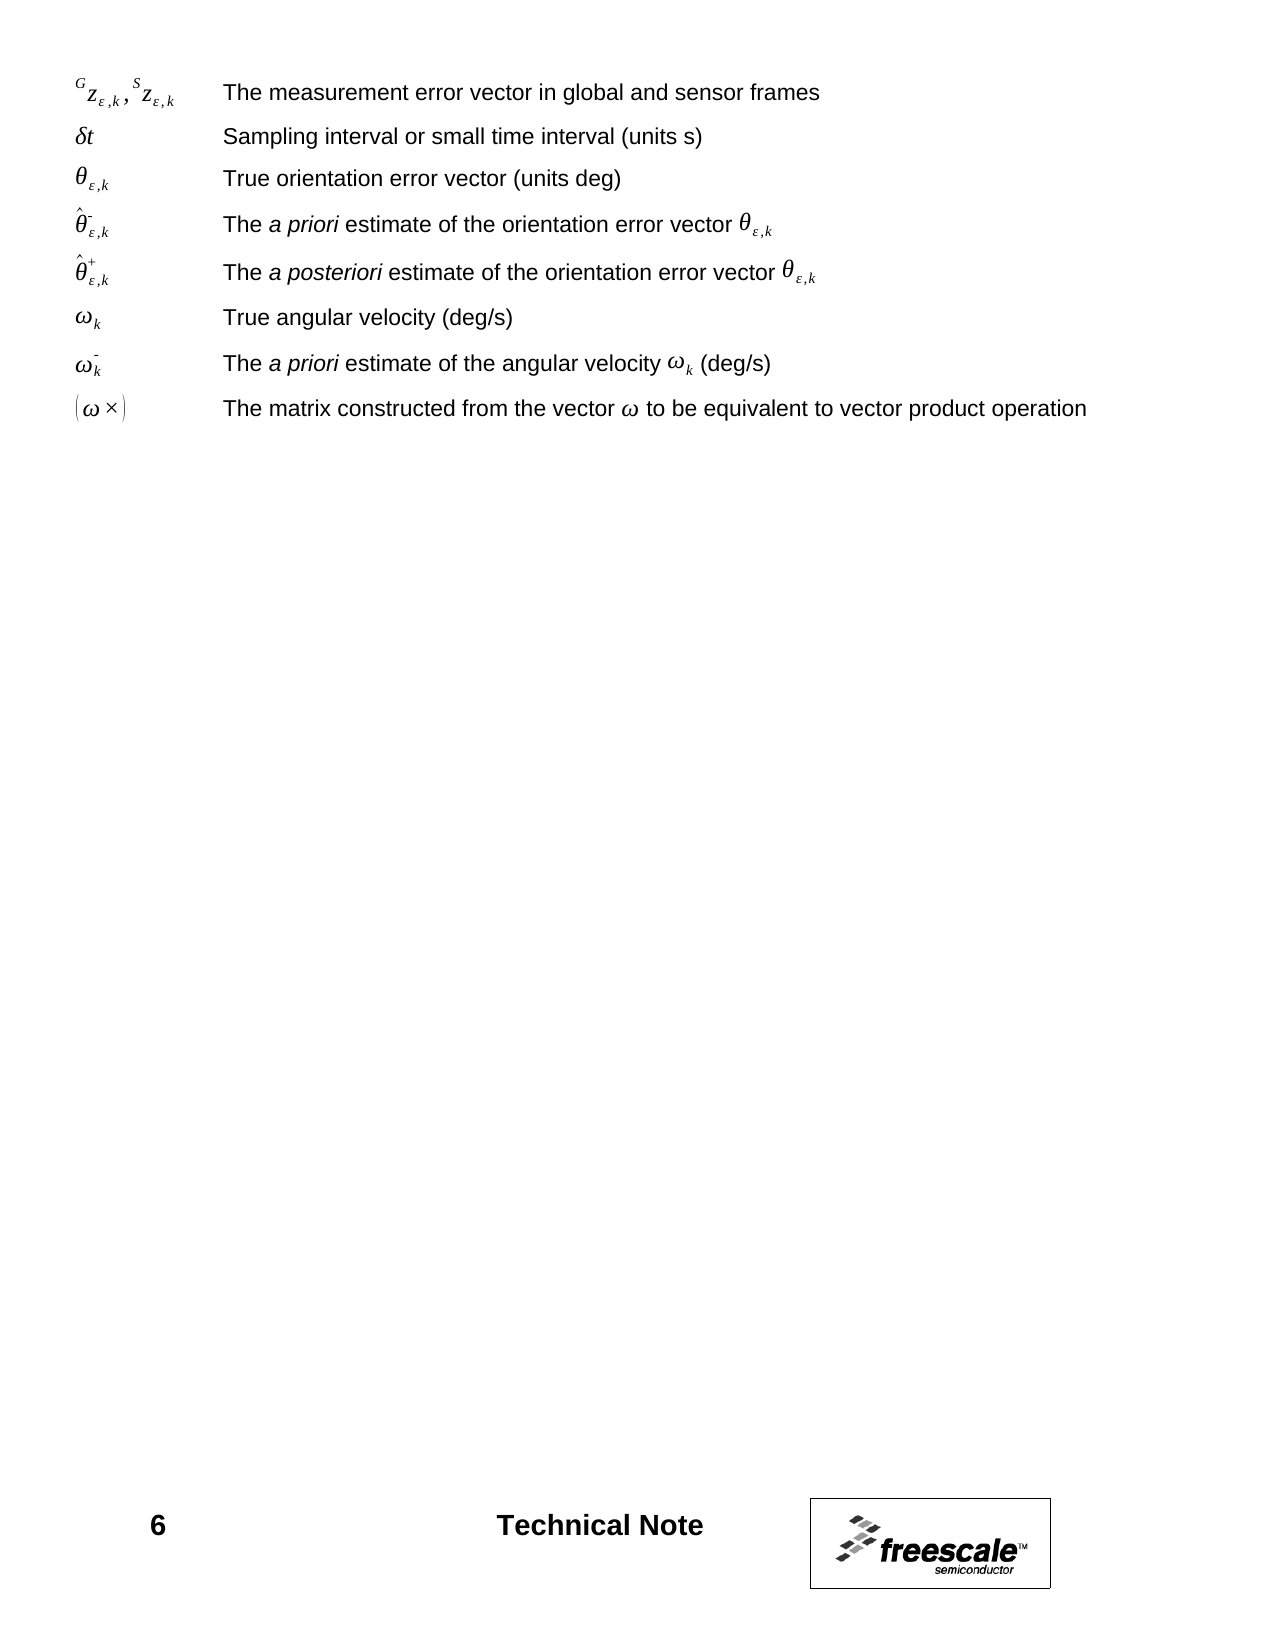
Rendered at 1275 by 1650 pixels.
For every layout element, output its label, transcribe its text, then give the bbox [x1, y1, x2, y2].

picture [825, 1505, 1032, 1581]
text True angular velocity (deg/s) [75, 302, 1200, 333]
text The a posteriori estimate of the orientation error vector [75, 254, 1200, 289]
text True orientation error vector (units deg) [75, 162, 1200, 194]
text The matrix constructed from the vector to be equivalent to vector product operation [75, 393, 1200, 423]
text The a priori estimate of the angular velocity (deg/s) [75, 345, 1200, 380]
text The a priori estimate of the orientation error vector [75, 206, 1200, 241]
text The measurement error vector in global and sensor frames [75, 75, 1200, 110]
text Sampling interval or small time interval (units s) [75, 122, 1200, 150]
